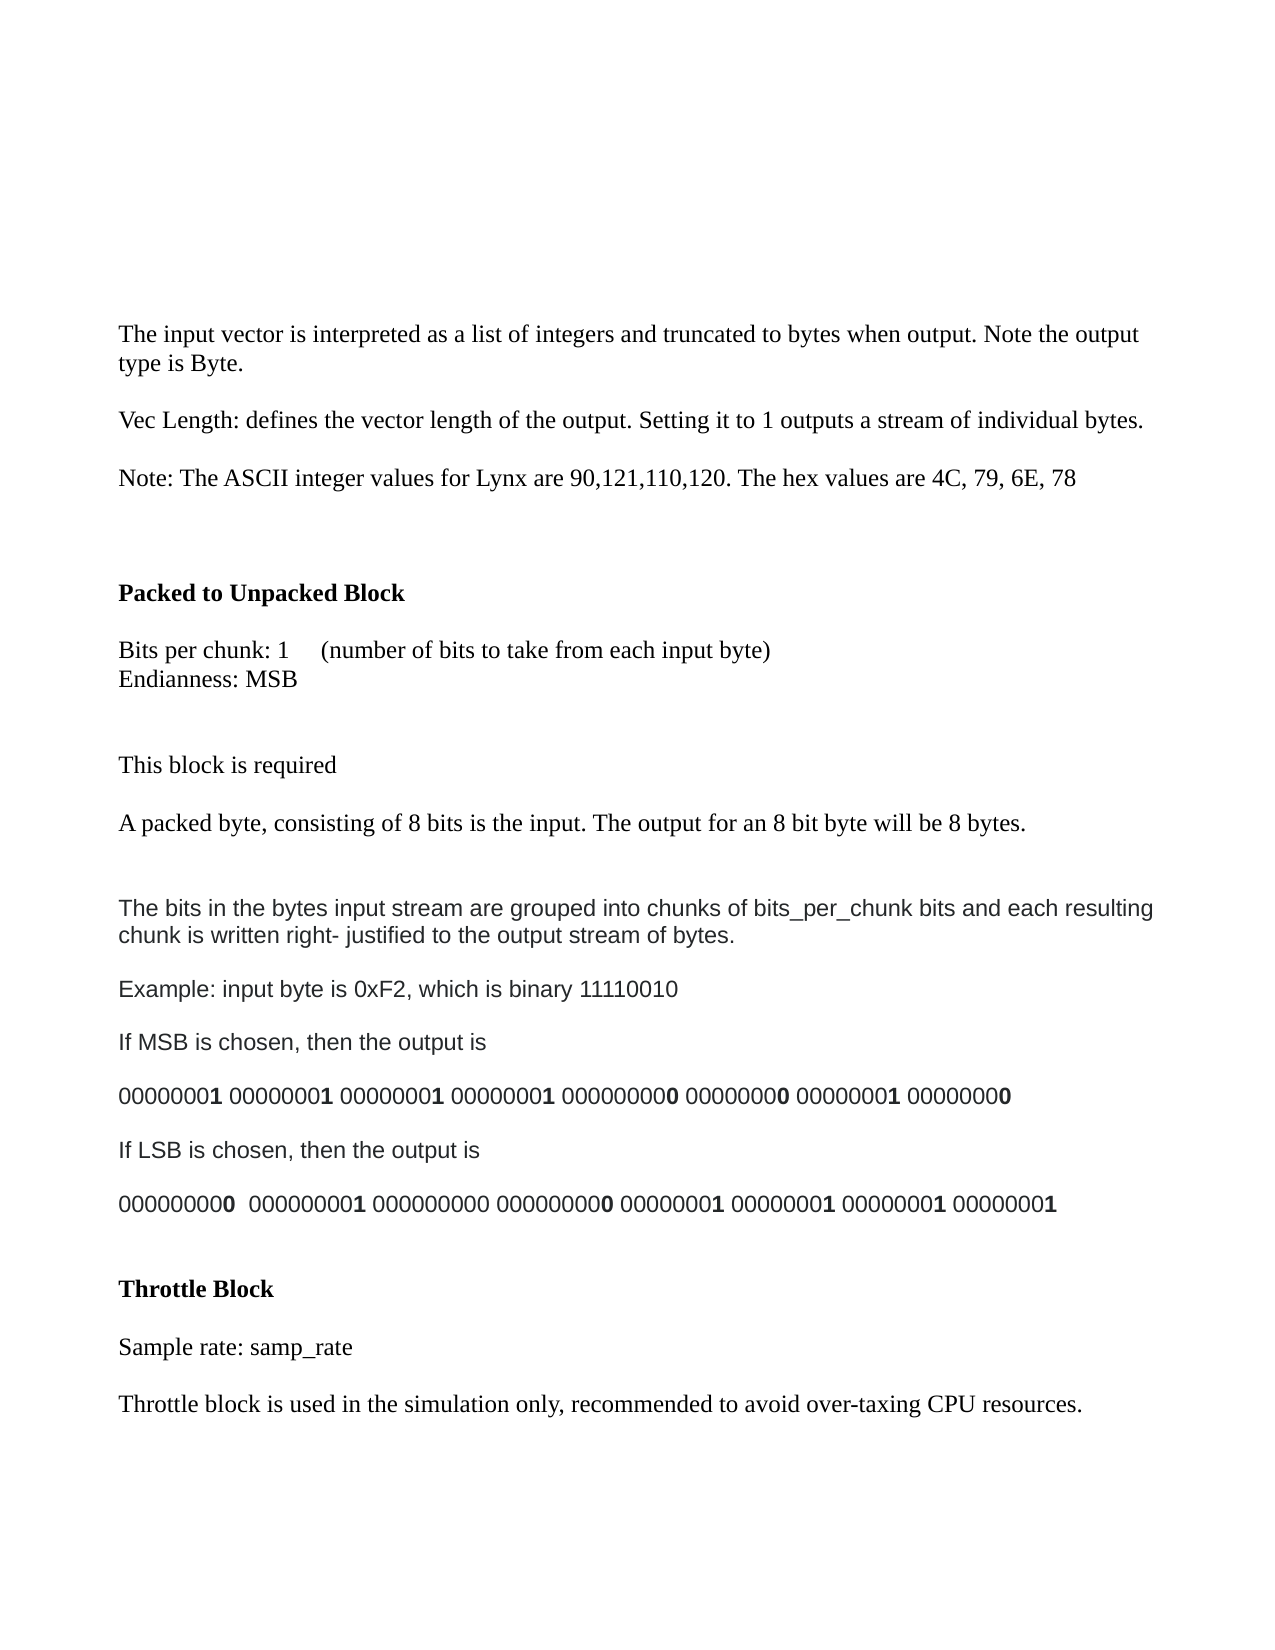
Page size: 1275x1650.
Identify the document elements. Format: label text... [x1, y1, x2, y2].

text This block is required [118, 751, 1157, 779]
text The input vector is interpreted as a list of integers and truncated to bytes when output. Note the output type is Byte. [118, 319, 1157, 377]
text 00000001 00000001 00000001 00000001 000000000 00000000 00000001 00000000 [118, 1082, 1157, 1109]
text Bits per chunk: 1 (number of bits to take from each input byte) [118, 636, 1157, 664]
text Throttle Block [118, 1274, 1157, 1303]
text Example: input byte is 0xF2, which is binary 11110010 [118, 975, 1157, 1002]
text If LSB is chosen, then the output is [118, 1136, 1157, 1163]
text Vec Length: defines the vector length of the output. Setting it to 1 outputs a stream of individual bytes. [118, 406, 1157, 434]
text If MSB is chosen, then the output is [118, 1029, 1157, 1056]
text Note: The ASCII integer values for Lynx are 90,121,110,120. The hex values are 4C, 79, 6E, 78 [118, 463, 1157, 492]
text A packed byte, consisting of 8 bits is the input. The output for an 8 bit byte will be 8 bytes. [118, 808, 1157, 837]
text Packed to Unpacked Block [118, 578, 1157, 607]
text Sample rate: samp_rate [118, 1332, 1157, 1361]
text 000000000 000000001 000000000 000000000 00000001 00000001 00000001 00000001 [118, 1190, 1157, 1217]
text Endianness: MSB [118, 664, 1157, 693]
text The bits in the bytes input stream are grouped into chunks of bits_per_chunk bits and each resulting chunk is written right- justified to the output stream of bytes. [118, 894, 1157, 948]
text Throttle block is used in the simulation only, recommended to avoid over-taxing CPU resources. [118, 1389, 1157, 1418]
